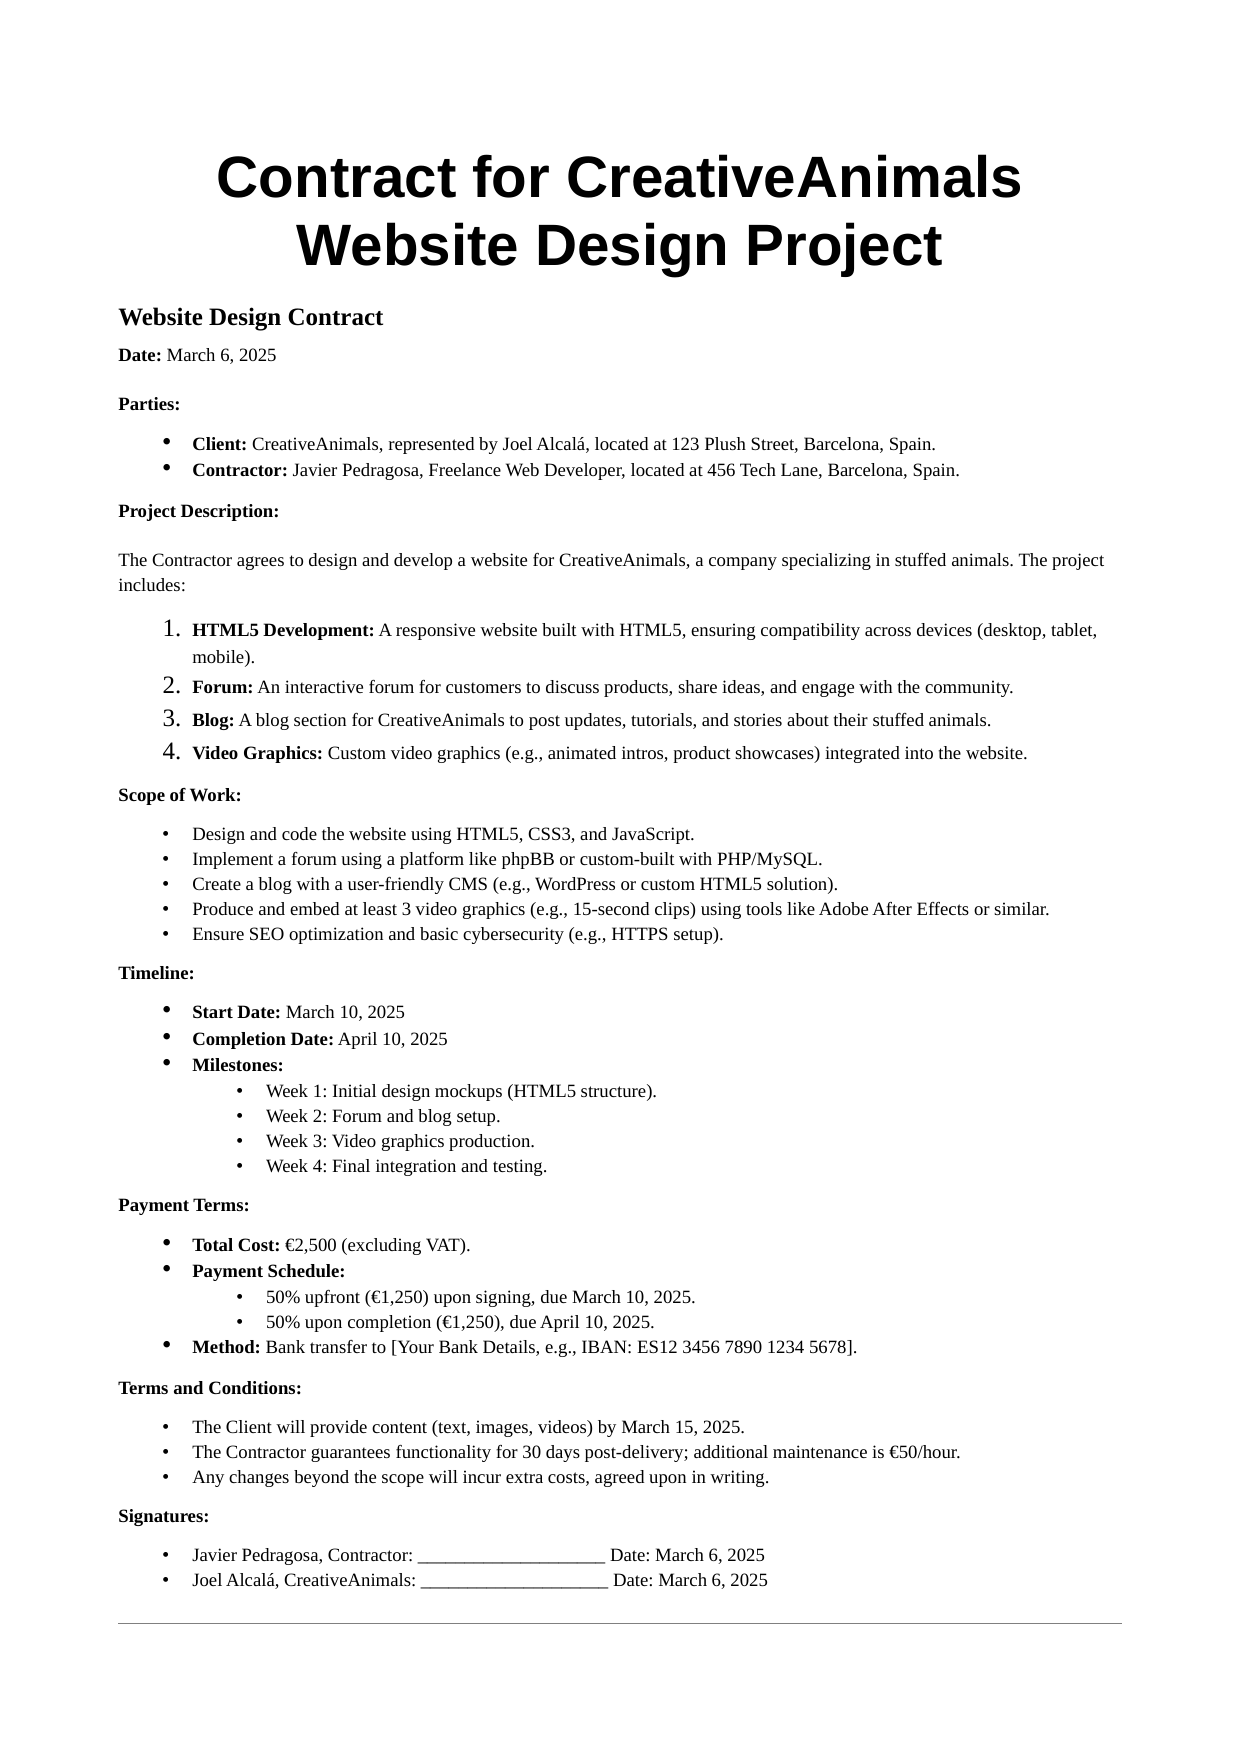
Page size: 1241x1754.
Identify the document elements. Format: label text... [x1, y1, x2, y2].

list Total Cost: €2,500 (excluding VAT). [162, 1233, 1122, 1256]
list Completion Date: April 10, 2025 [162, 1028, 1122, 1051]
list Week 1: Initial design mockups (HTML5 structure). [236, 1080, 1122, 1102]
list Method: Bank transfer to [Your Bank Details, e.g., IBAN: ES12 3456 7890 1234 5678]. [162, 1336, 1122, 1359]
list Joel Alcalá, CreativeAnimals: ____________________ Date: March 6, 2025 [162, 1569, 1122, 1591]
list Week 4: Final integration and testing. [236, 1155, 1122, 1176]
list Create a blog with a user-friendly CMS (e.g., WordPress or custom HTML5 solution). [162, 873, 1122, 894]
list 50% upfront (€1,250) upon signing, due March 10, 2025. [236, 1286, 1122, 1308]
list The Contractor guarantees functionality for 30 days post-delivery; additional maintenance is €50/hour. [162, 1441, 1122, 1462]
list Payment Schedule: [162, 1260, 1122, 1283]
list Week 2: Forum and blog setup. [236, 1105, 1122, 1127]
text Signatures: [118, 1505, 1122, 1527]
list Contractor: Javier Pedragosa, Freelance Web Developer, located at 456 Tech Lane, Barcelona, Spain. [162, 459, 1122, 482]
list Ensure SEO optimization and basic cybersecurity (e.g., HTTPS setup). [162, 922, 1122, 944]
list Week 3: Video graphics production. [236, 1130, 1122, 1151]
list Milestones: [162, 1054, 1122, 1077]
subtitle Website Design Contract [118, 302, 1122, 331]
list The Client will provide content (text, images, videos) by March 15, 2025. [162, 1416, 1122, 1438]
title Contract for CreativeAnimals Website Design Project [118, 143, 1122, 277]
list Implement a forum using a platform like phpBB or custom-built with PHP/MySQL. [162, 848, 1122, 870]
list Video Graphics: Custom video graphics (e.g., animated intros, product showcases) integrated into the website. [162, 736, 1122, 765]
list Client: CreativeAnimals, represented by Joel Alcalá, located at 123 Plush Street, Barcelona, Spain. [162, 432, 1122, 455]
list Forum: An interactive forum for customers to discuss products, share ideas, and engage with the community. [162, 670, 1122, 699]
list Design and code the website using HTML5, CSS3, and JavaScript. [162, 823, 1122, 845]
text Terms and Conditions: [118, 1377, 1122, 1398]
list Start Date: March 10, 2025 [162, 1001, 1122, 1024]
text Date: March 6, 2025 Parties: [118, 343, 1122, 415]
list Blog: A blog section for CreativeAnimals to post updates, tutorials, and stories about their stuffed animals. [162, 703, 1122, 732]
text Project Description: The Contractor agrees to design and develop a website for CreativeAnimals, a company specializing in stuffed animals. The project includes: [118, 500, 1122, 596]
list Javier Pedragosa, Contractor: ____________________ Date: March 6, 2025 [162, 1544, 1122, 1566]
text Scope of Work: [118, 784, 1122, 806]
list 50% upon completion (€1,250), due April 10, 2025. [236, 1311, 1122, 1332]
text Timeline: [118, 962, 1122, 983]
list Produce and embed at least 3 video graphics (e.g., 15-second clips) using tools like Adobe After Effects or similar. [162, 898, 1122, 919]
text Payment Terms: [118, 1194, 1122, 1216]
list Any changes beyond the scope will incur extra costs, agreed upon in writing. [162, 1466, 1122, 1487]
list HTML5 Development: A responsive website built with HTML5, ensuring compatibility across devices (desktop, tablet, mobile). [162, 613, 1122, 667]
